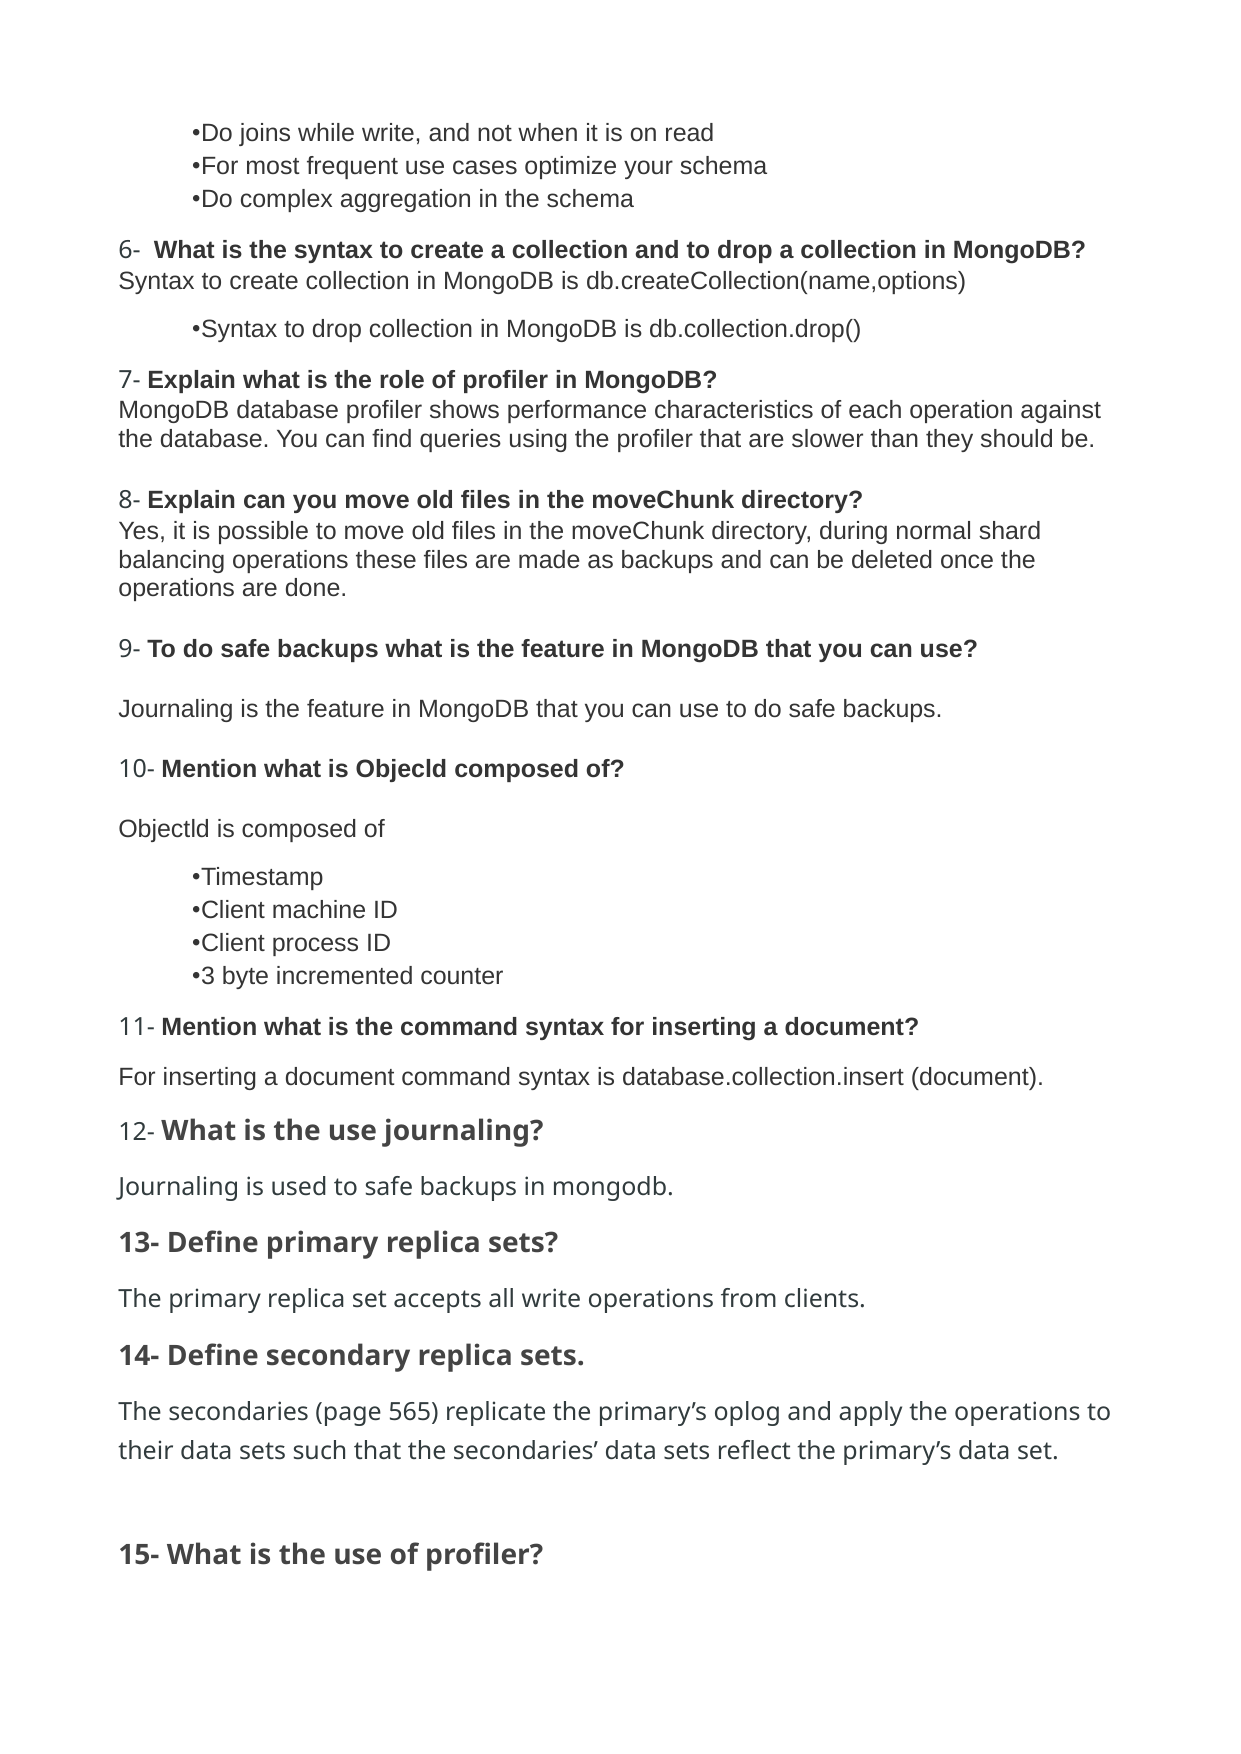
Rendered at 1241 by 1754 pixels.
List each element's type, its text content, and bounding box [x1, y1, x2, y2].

list For most frequent use cases optimize your schema [118, 151, 1122, 180]
list Syntax to drop collection in MongoDB is db.collection.drop() [118, 314, 1122, 343]
text MongoDB database profiler shows performance characteristics of each operation against the database. You can find queries using the profiler that are slower than they should be. [118, 396, 1122, 453]
list Do joins while write, and not when it is on read [118, 118, 1122, 147]
text The secondaries (page 565) replicate the primary’s oplog and apply the operations to their data sets such that the secondaries’ data sets reflect the primary’s data set. [118, 1393, 1122, 1467]
list 3 byte incremented counter [118, 961, 1122, 990]
text Yes, it is possible to move old files in the moveChunk directory, during normal shard balancing operations these files are made as backups and can be deleted once the operations are done. [118, 516, 1122, 602]
text The primary replica set accepts all write operations from clients. [118, 1281, 1122, 1315]
list Client process ID [118, 928, 1122, 957]
list Timestamp [118, 862, 1122, 890]
text 7- Explain what is the role of profiler in MongoDB? [118, 361, 1122, 396]
text 12- What is the use journaling? [118, 1110, 1122, 1148]
text Journaling is the feature in MongoDB that you can use to do safe backups. [118, 694, 1122, 722]
text For inserting a document command syntax is database.collection.insert (document). [118, 1062, 1122, 1091]
text 14- Define secondary replica sets. [118, 1335, 1122, 1373]
text 8- Explain can you move old files in the moveChunk directory? [118, 482, 1122, 516]
text 13- Define primary replica sets? [118, 1222, 1122, 1261]
text 6- What is the syntax to create a collection and to drop a collection in MongoDB? [118, 232, 1122, 266]
text 15- What is the use of profiler? [118, 1534, 1122, 1572]
text 11- Mention what is the command syntax for inserting a document? [118, 1009, 1122, 1043]
text Objectld is composed of [118, 814, 1122, 843]
text 10- Mention what is Objecld composed of? [118, 751, 1122, 785]
text Syntax to create collection in MongoDB is db.createCollection(name,options) [118, 266, 1122, 295]
list Do complex aggregation in the schema [118, 184, 1122, 213]
list Client machine ID [118, 895, 1122, 923]
text 9- To do safe backups what is the feature in MongoDB that you can use? [118, 631, 1122, 665]
text Journaling is used to safe backups in mongodb. [118, 1169, 1122, 1203]
